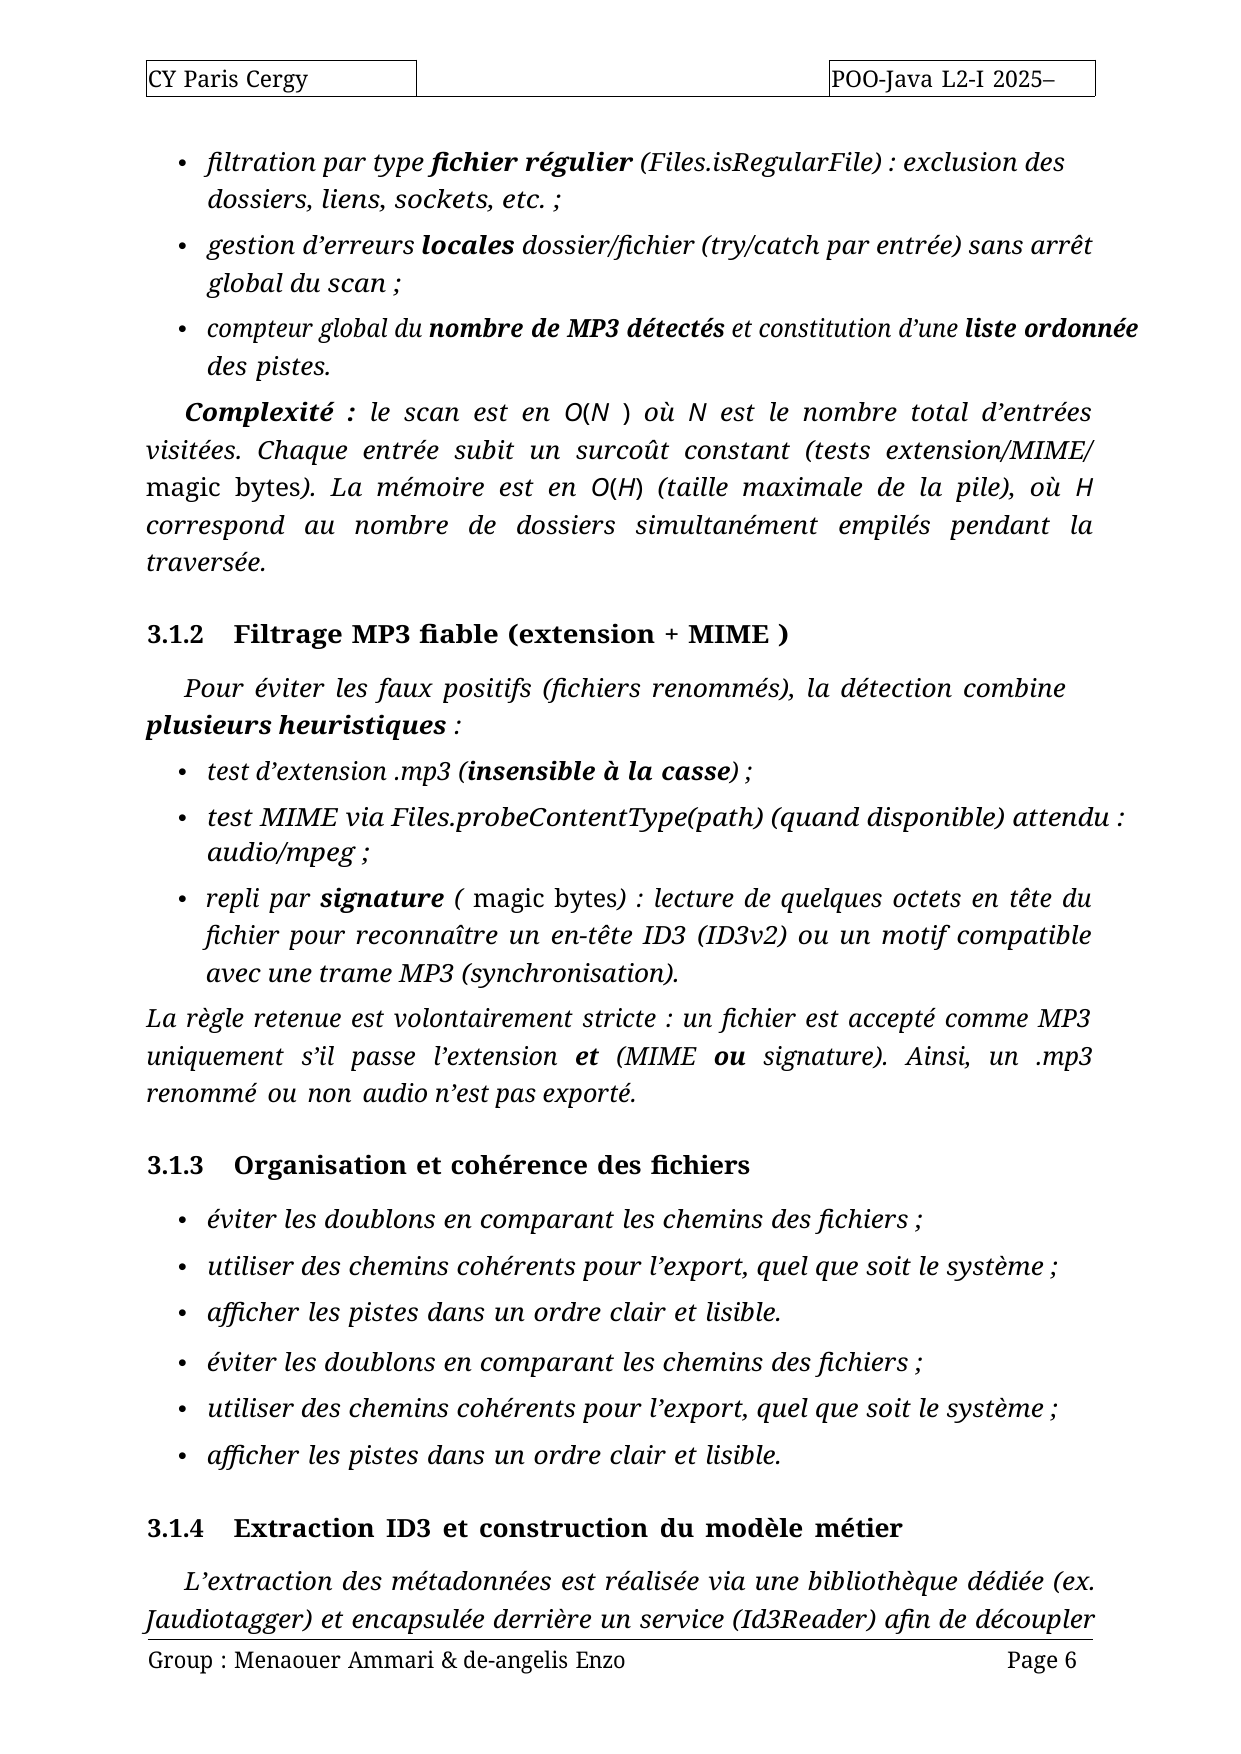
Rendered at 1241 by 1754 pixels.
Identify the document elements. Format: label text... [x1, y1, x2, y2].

list utiliser des chemins cohérents pour l’export, quel que soit le système ; [178, 1248, 1180, 1282]
list compteur global du nombre de MP3 détectés et constitution d’une liste ordonnée [178, 311, 1180, 345]
text L’extraction des métadonnées est réalisée via une bibliothèque dédiée (ex. Jaudiotagger) et encapsulée derrière un service (Id3Reader) afin de découpler [146, 1564, 1096, 1636]
list repli par signature ( magic bytes) : lecture de quelques octets en tête du fichier pour reconnaître un en-tête ID3 (ID3v2) ou un motif compatible avec une trame MP3 (synchronisation). [178, 880, 1092, 989]
list test MIME via Files.probeContentType(path) (quand disponible) attendu : audio/mpeg ; [178, 800, 1180, 868]
text des pistes. [207, 349, 1180, 383]
subtitle Extraction ID3 et construction du modèle métier [147, 1510, 1180, 1544]
list utiliser des chemins cohérents pour l’export, quel que soit le système ; [178, 1391, 1180, 1425]
list éviter les doublons en comparant les chemins des fichiers ; [178, 1345, 1180, 1379]
subtitle Filtrage MP3 fiable (extension + MIME ) [147, 617, 1180, 651]
text Complexité : le scan est en O(N ) où N est le nombre total d’entrées visitées. Chaque entrée subit un surcoût constant (tests extension/MIME/ magic bytes). La mémoire est en O(H) (taille maximale de la pile), où H correspond au nombre de dossiers simultanément empilés pendant la traversée. [146, 395, 1093, 579]
list éviter les doublons en comparant les chemins des fichiers ; [178, 1202, 1180, 1236]
text Pour éviter les faux positifs (fichiers renommés), la détection combine plusieurs heuristiques : [146, 671, 1180, 742]
text La règle retenue est volontairement stricte : un fichier est accepté comme MP3 uniquement s’il passe l’extension et (MIME ou signature). Ainsi, un .mp3 renommé ou non audio n’est pas exporté. [146, 1001, 1093, 1110]
list test d’extension .mp3 (insensible à la casse) ; [178, 754, 1180, 788]
list gestion d’erreurs locales dossier/fichier (try/catch par entrée) sans arrêt global du scan ; [178, 228, 1093, 299]
list afficher les pistes dans un ordre clair et lisible. [178, 1437, 1180, 1471]
list afficher les pistes dans un ordre clair et lisible. [178, 1294, 1180, 1328]
subtitle Organisation et cohérence des fichiers [147, 1148, 1180, 1182]
list filtration par type fichier régulier (Files.isRegularFile) : exclusion des dossiers, liens, sockets, etc. ; [178, 145, 1096, 216]
